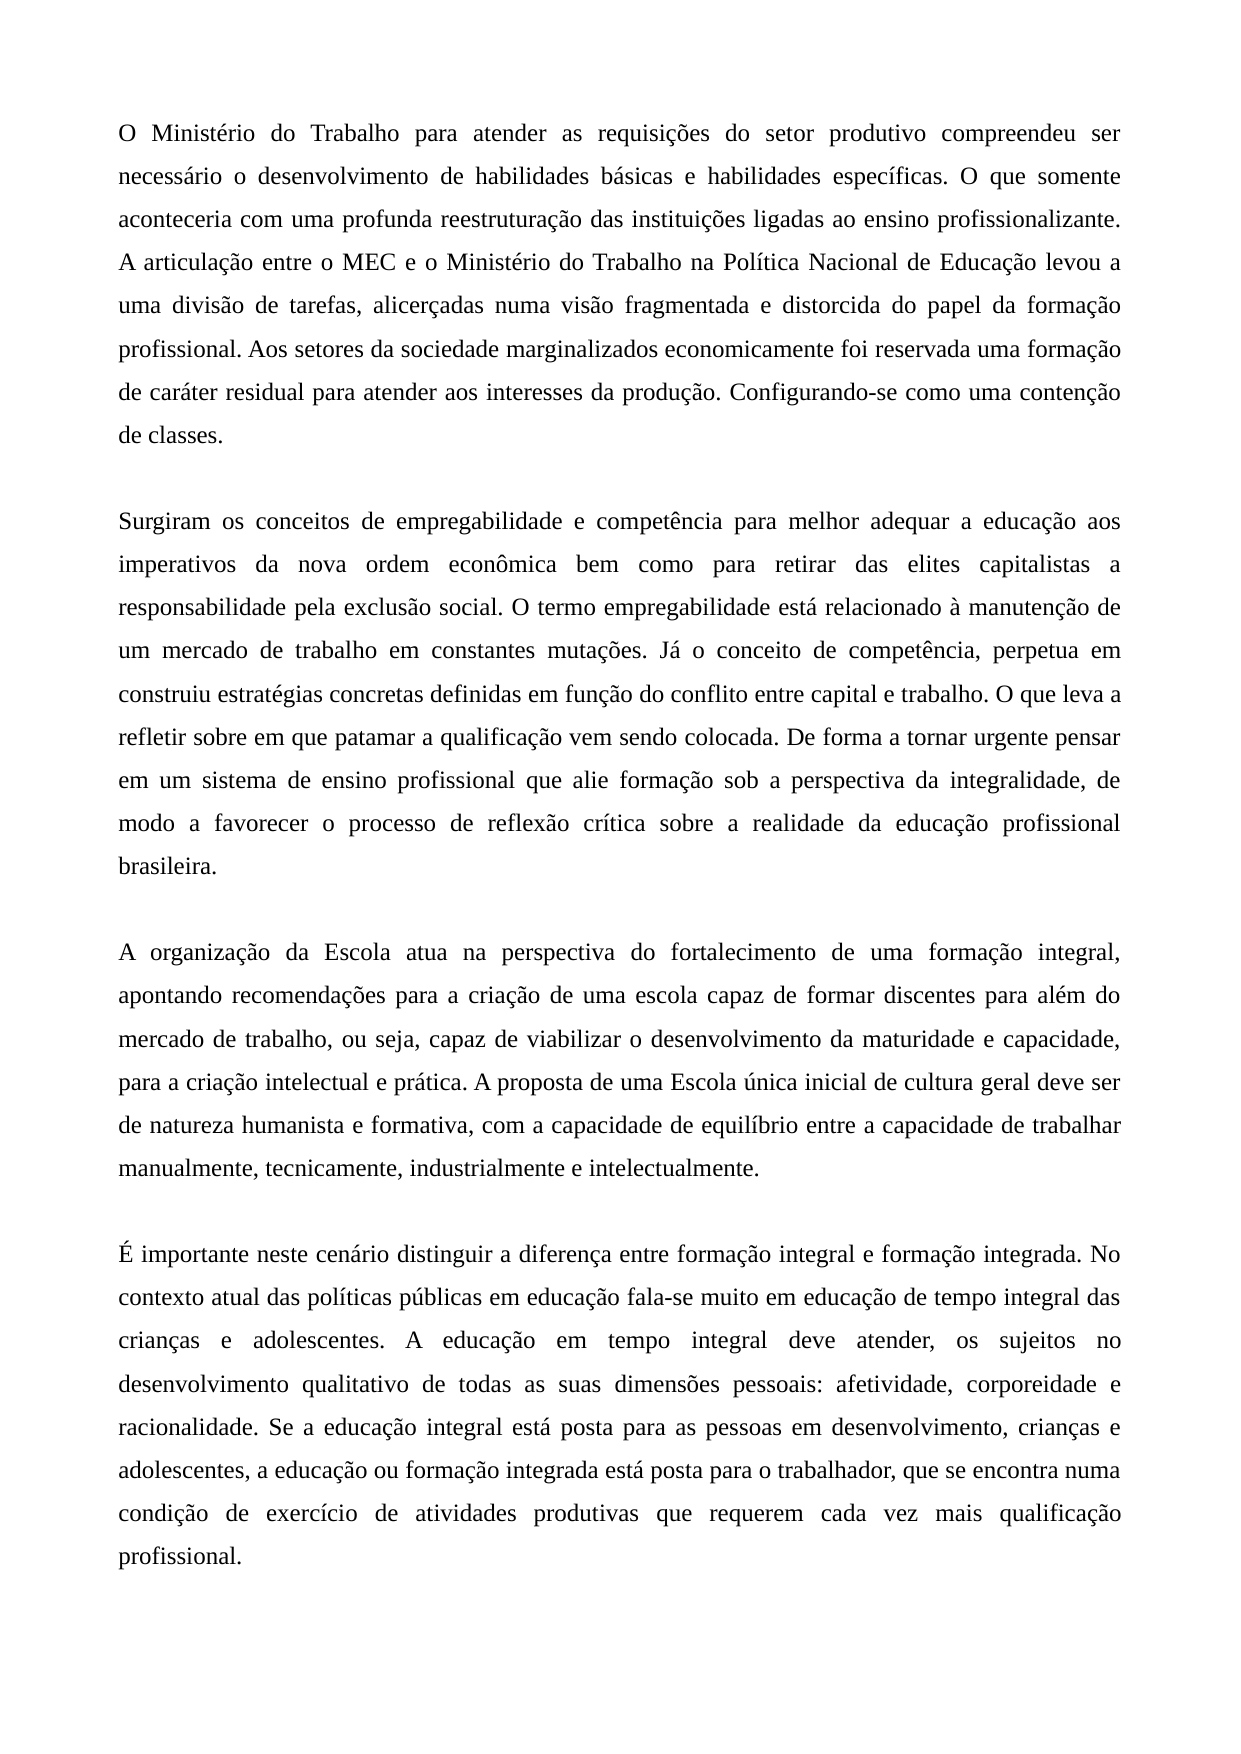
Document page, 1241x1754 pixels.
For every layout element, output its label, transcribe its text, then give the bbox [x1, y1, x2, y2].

text É importante neste cenário distinguir a diferença entre formação integral e formação integrada. No contexto atual das políticas públicas em educação fala-se muito em educação de tempo integral das crianças e adolescentes. A educação em tempo integral deve atender, os sujeitos no desenvolvimento qualitativo de todas as suas dimensões pessoais: afetividade, corporeidade e racionalidade. Se a educação integral está posta para as pessoas em desenvolvimento, crianças e adolescentes, a educação ou formação integrada está posta para o trabalhador, que se encontra numa condição de exercício de atividades produtivas que requerem cada vez mais qualificação profissional. [118, 1239, 1122, 1570]
text Surgiram os conceitos de empregabilidade e competência para melhor adequar a educação aos imperativos da nova ordem econômica bem como para retirar das elites capitalistas a responsabilidade pela exclusão social. O termo empregabilidade está relacionado à manutenção de um mercado de trabalho em constantes mutações. Já o conceito de competência, perpetua em construiu estratégias concretas definidas em função do conflito entre capital e trabalho. O que leva a refletir sobre em que patamar a qualificação vem sendo colocada. De forma a tornar urgente pensar em um sistema de ensino profissional que alie formação sob a perspectiva da integralidade, de modo a favorecer o processo de reflexão crítica sobre a realidade da educação profissional brasileira. [118, 506, 1122, 880]
text A organização da Escola atua na perspectiva do fortalecimento de uma formação integral, apontando recomendações para a criação de uma escola capaz de formar discentes para além do mercado de trabalho, ou seja, capaz de viabilizar o desenvolvimento da maturidade e capacidade, para a criação intelectual e prática. A proposta de uma Escola única inicial de cultura geral deve ser de natureza humanista e formativa, com a capacidade de equilíbrio entre a capacidade de trabalhar manualmente, tecnicamente, industrialmente e intelectualmente. [118, 937, 1122, 1182]
text O Ministério do Trabalho para atender as requisições do setor produtivo compreendeu ser necessário o desenvolvimento de habilidades básicas e habilidades específicas. O que somente aconteceria com uma profunda reestruturação das instituições ligadas ao ensino profissionalizante. A articulação entre o MEC e o Ministério do Trabalho na Política Nacional de Educação levou a uma divisão de tarefas, alicerçadas numa visão fragmentada e distorcida do papel da formação profissional. Aos setores da sociedade marginalizados economicamente foi reservada uma formação de caráter residual para atender aos interesses da produção. Configurando-se como uma contenção de classes. [118, 118, 1122, 449]
